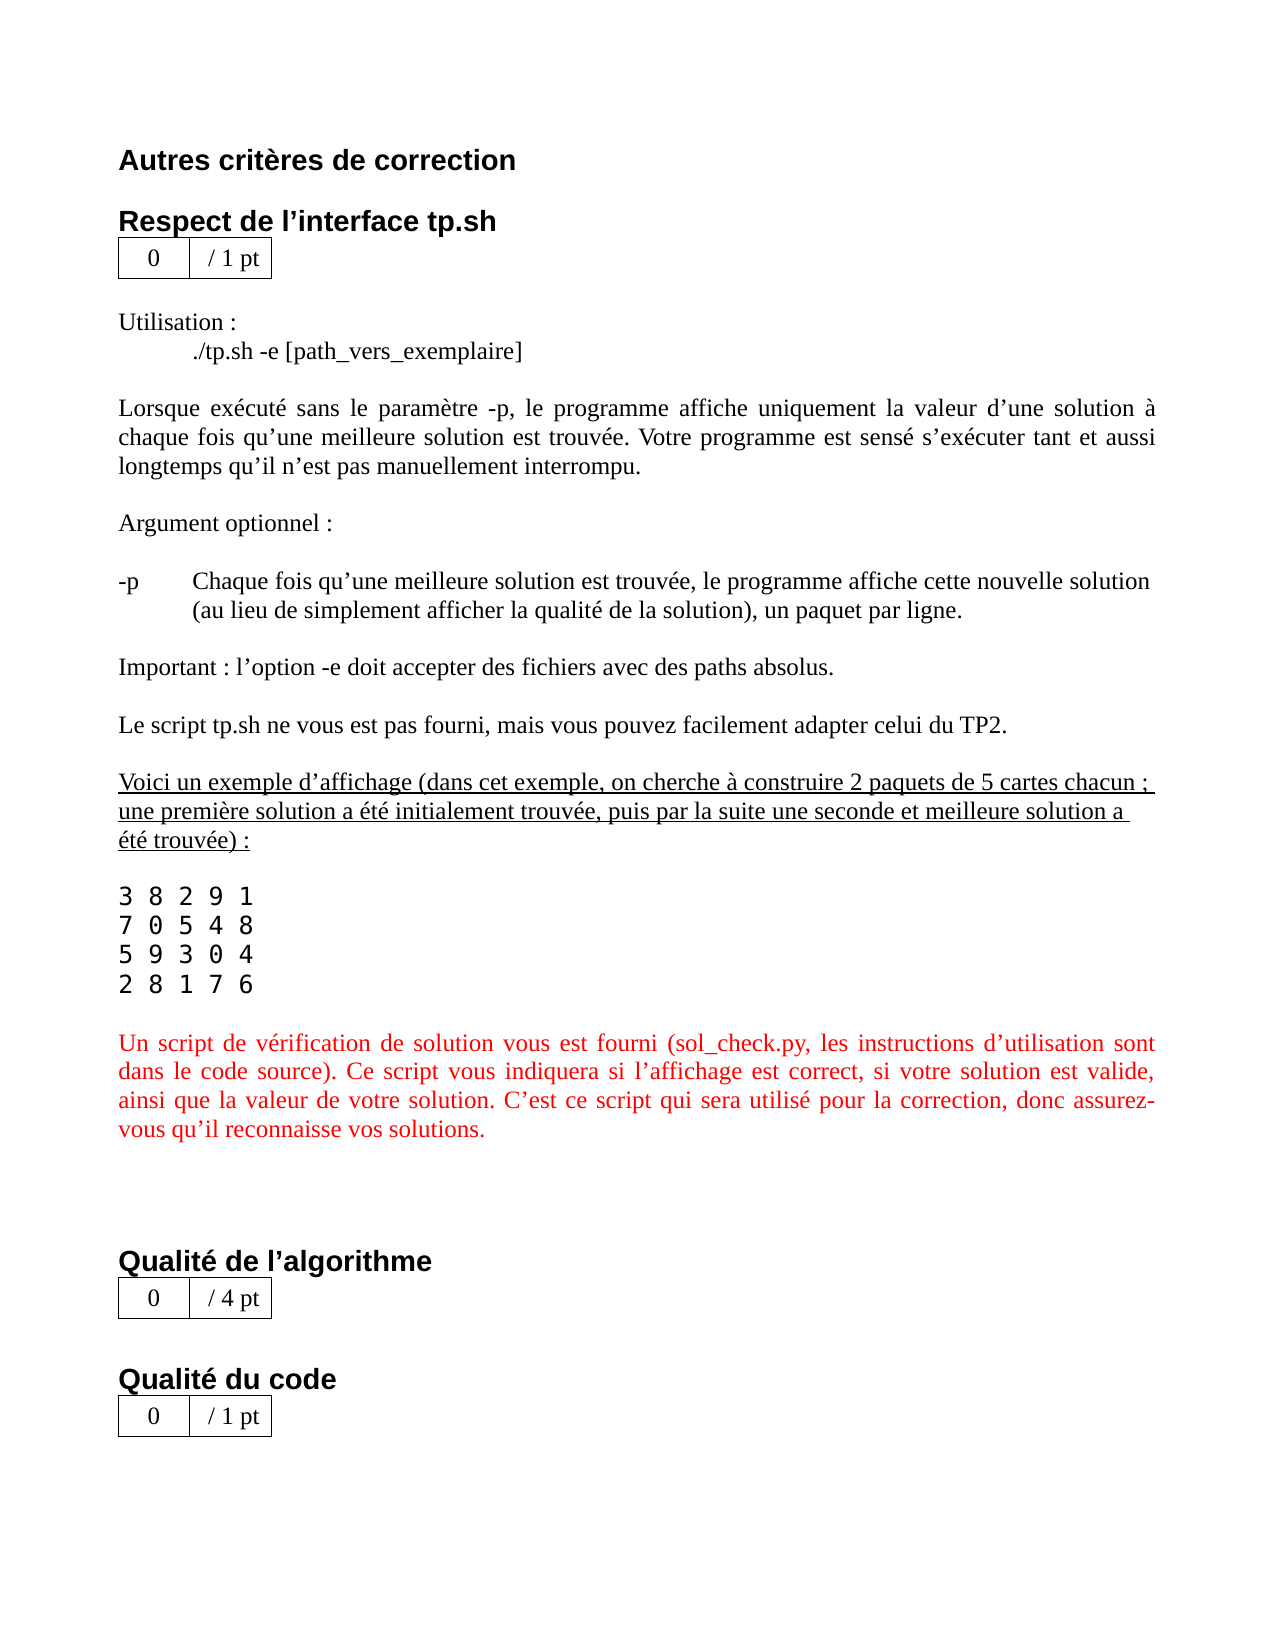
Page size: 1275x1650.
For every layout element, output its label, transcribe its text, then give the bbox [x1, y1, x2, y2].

text 3 8 2 9 1 [118, 882, 1157, 911]
table_header 0 [119, 238, 189, 278]
table_header / 4 pt [190, 1278, 271, 1318]
table_header / 1 pt [190, 1396, 271, 1436]
text Voici un exemple d’affichage (dans cet exemple, on cherche à construire 2 paquets de 5 cartes chacun ; une première solution a été initialement trouvée, puis par la suite une seconde et meilleure solution a été trouvée) : [118, 767, 1157, 853]
text Important : l’option -e doit accepter des fichiers avec des paths absolus. [118, 652, 1157, 681]
subtitle Qualité de l’algorithme [118, 1243, 1157, 1277]
text -p Chaque fois qu’une meilleure solution est trouvée, le programme affiche cette nouvelle solution (au lieu de simplement afficher la qualité de la solution), un paquet par ligne. [118, 566, 1157, 623]
text 7 0 5 4 8 [118, 911, 1157, 941]
text 5 9 3 0 4 [118, 941, 1157, 970]
text Lorsque exécuté sans le paramètre -p, le programme affiche uniquement la valeur d’une solution à chaque fois qu’une meilleure solution est trouvée. Votre programme est sensé s’exécuter tant et aussi longtemps qu’il n’est pas manuellement interrompu. [118, 393, 1157, 480]
subtitle Respect de l’interface tp.sh [118, 204, 1157, 237]
text Argument optionnel : [118, 508, 1157, 537]
text Un script de vérification de solution vous est fourni (sol_check.py, les instructions d’utilisation sont dans le code source). Ce script vous indiquera si l’affichage est correct, si votre solution est valide, ainsi que la valeur de votre solution. C’est ce script qui sera utilisé pour la correction, donc assurez-vous qu’il reconnaisse vos solutions. [118, 1028, 1157, 1143]
text ./tp.sh -e [path_vers_exemplaire] [118, 336, 1157, 365]
text Le script tp.sh ne vous est pas fourni, mais vous pouvez facilement adapter celui du TP2. [118, 710, 1157, 738]
text Utilisation : [118, 307, 1157, 336]
table_header 0 [119, 1278, 189, 1318]
text 2 8 1 7 6 [118, 970, 1157, 999]
subtitle Qualité du code [118, 1362, 1157, 1395]
table_header 0 [119, 1396, 189, 1436]
subtitle Autres critères de correction [118, 143, 1157, 177]
table_header / 1 pt [190, 238, 271, 278]
